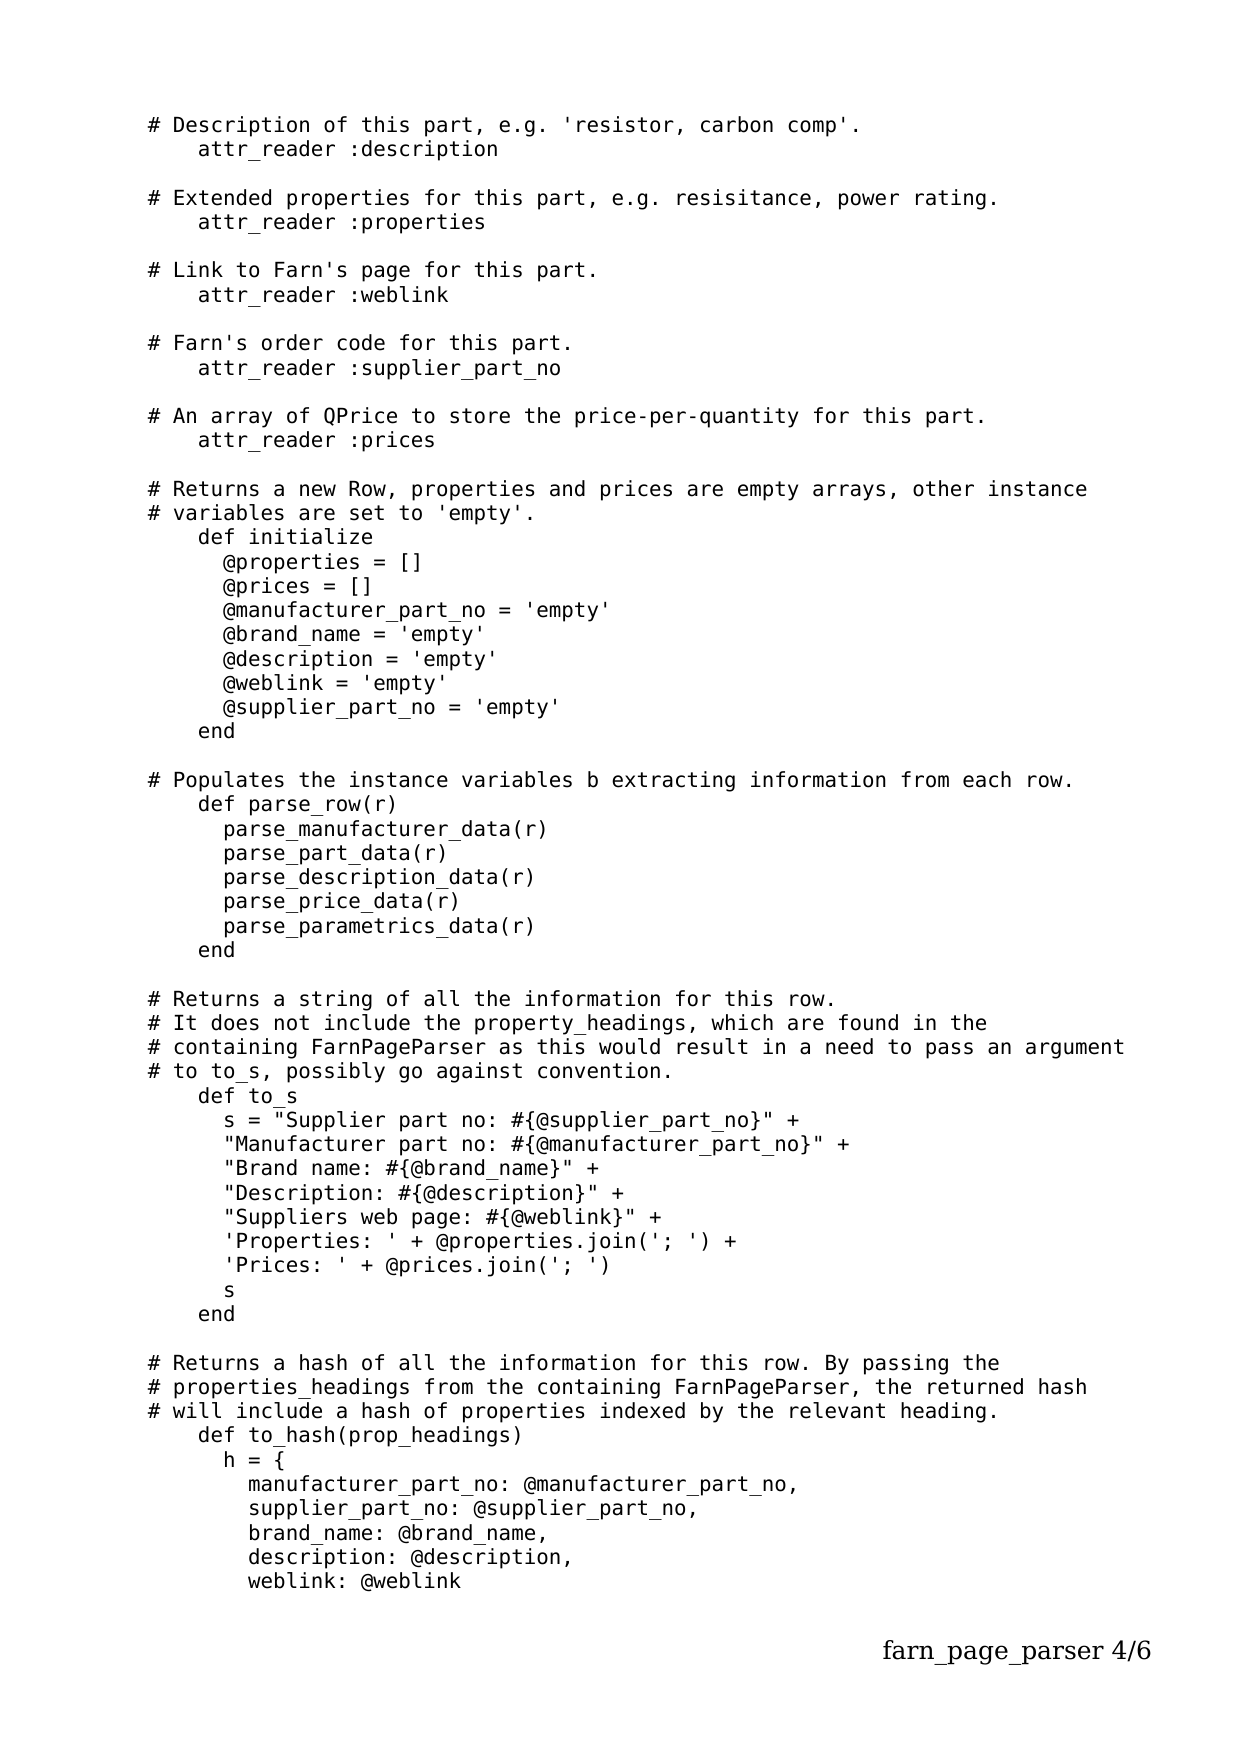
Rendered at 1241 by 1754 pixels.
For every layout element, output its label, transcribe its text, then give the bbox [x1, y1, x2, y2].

text # Returns a new Row, properties and prices are empty arrays, other instance [148, 477, 1152, 501]
text @supplier_part_no = 'empty' [148, 695, 1152, 719]
text brand_name: @brand_name, [148, 1521, 1152, 1545]
text # variables are set to 'empty'. [148, 501, 1152, 525]
text # Farn's order code for this part. [148, 331, 1152, 356]
text attr_reader :prices [148, 428, 1152, 453]
text "Description: #{@description}" + [148, 1181, 1152, 1205]
text manufacturer_part_no: @manufacturer_part_no, [148, 1472, 1152, 1496]
text # Description of this part, e.g. 'resistor, carbon comp'. [148, 113, 1152, 137]
text # An array of QPrice to store the price-per-quantity for this part. [148, 404, 1152, 428]
text "Suppliers web page: #{@weblink}" + [148, 1205, 1152, 1229]
text # Returns a string of all the information for this row. [148, 987, 1152, 1011]
text def parse_row(r) [148, 792, 1152, 817]
text def initialize [148, 525, 1152, 550]
text # Extended properties for this part, e.g. resisitance, power rating. [148, 186, 1152, 210]
text # Link to Farn's page for this part. [148, 258, 1152, 283]
text # Returns a hash of all the information for this row. By passing the [148, 1351, 1152, 1375]
text end [148, 938, 1152, 962]
text @manufacturer_part_no = 'empty' [148, 598, 1152, 622]
text parse_parametrics_data(r) [148, 914, 1152, 938]
text # will include a hash of properties indexed by the relevant heading. [148, 1399, 1152, 1423]
text def to_s [148, 1084, 1152, 1108]
text # Populates the instance variables b extracting information from each row. [148, 768, 1152, 792]
text s = "Supplier part no: #{@supplier_part_no}" + [148, 1108, 1152, 1132]
text parse_manufacturer_data(r) [148, 817, 1152, 841]
text # containing FarnPageParser as this would result in a need to pass an argument [148, 1035, 1152, 1059]
text end [148, 719, 1152, 744]
text 'Properties: ' + @properties.join('; ') + [148, 1229, 1152, 1253]
text h = { [148, 1448, 1152, 1472]
text attr_reader :weblink [148, 283, 1152, 307]
text @brand_name = 'empty' [148, 622, 1152, 647]
text attr_reader :properties [148, 210, 1152, 234]
text @description = 'empty' [148, 647, 1152, 671]
text # to to_s, possibly go against convention. [148, 1059, 1152, 1084]
text "Brand name: #{@brand_name}" + [148, 1156, 1152, 1181]
text supplier_part_no: @supplier_part_no, [148, 1496, 1152, 1521]
text parse_price_data(r) [148, 889, 1152, 914]
text # properties_headings from the containing FarnPageParser, the returned hash [148, 1375, 1152, 1399]
text "Manufacturer part no: #{@manufacturer_part_no}" + [148, 1132, 1152, 1156]
text 'Prices: ' + @prices.join('; ') [148, 1253, 1152, 1278]
text attr_reader :description [148, 137, 1152, 161]
text @weblink = 'empty' [148, 671, 1152, 695]
text # It does not include the property_headings, which are found in the [148, 1011, 1152, 1035]
text s [148, 1278, 1152, 1302]
text @properties = [] [148, 550, 1152, 574]
text weblink: @weblink [148, 1569, 1152, 1593]
text attr_reader :supplier_part_no [148, 356, 1152, 380]
text parse_part_data(r) [148, 841, 1152, 865]
text parse_description_data(r) [148, 865, 1152, 889]
text @prices = [] [148, 574, 1152, 598]
text end [148, 1302, 1152, 1326]
text description: @description, [148, 1545, 1152, 1569]
text def to_hash(prop_headings) [148, 1423, 1152, 1448]
